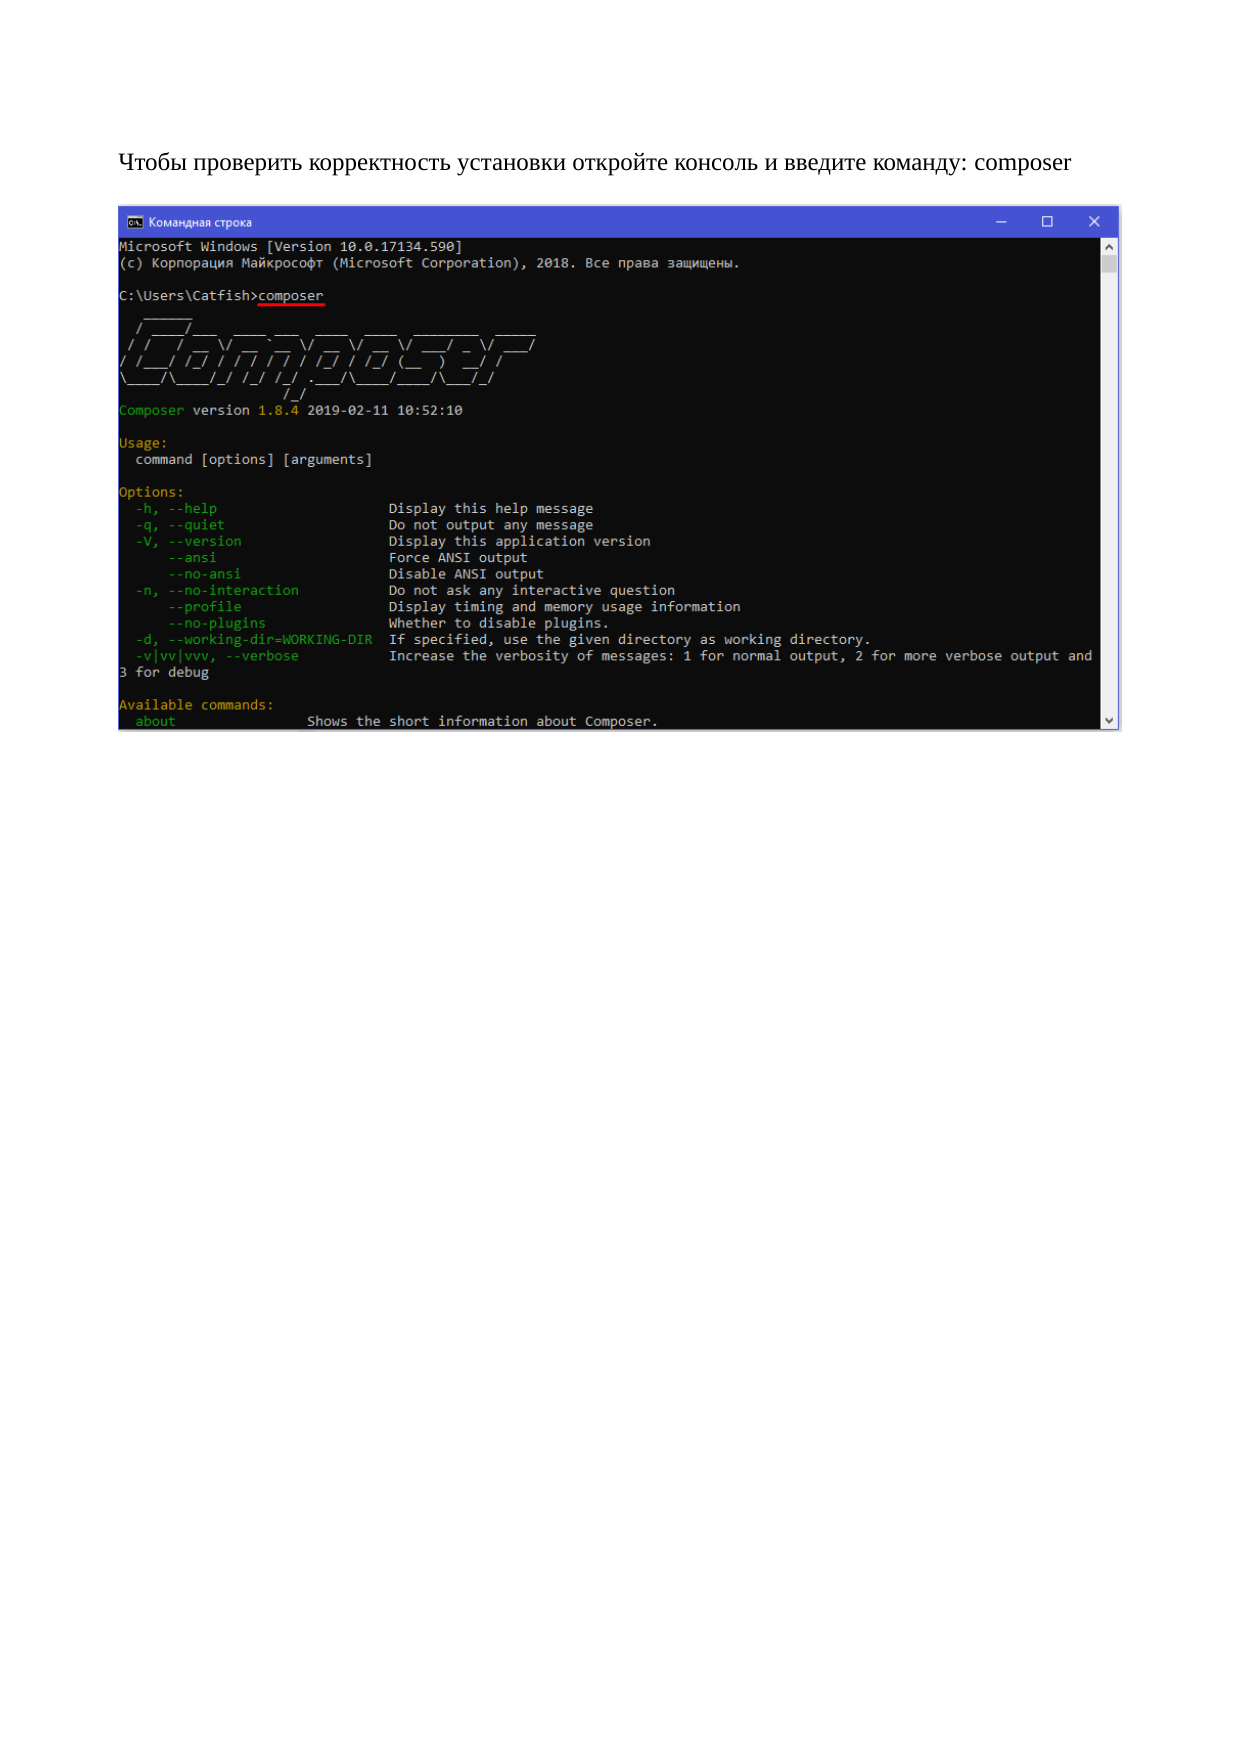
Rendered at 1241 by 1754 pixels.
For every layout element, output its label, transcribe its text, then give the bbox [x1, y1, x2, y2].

picture [118, 204, 1123, 732]
text Чтобы проверить корректность установки откройте консоль и введите команду: composer [118, 147, 1122, 176]
